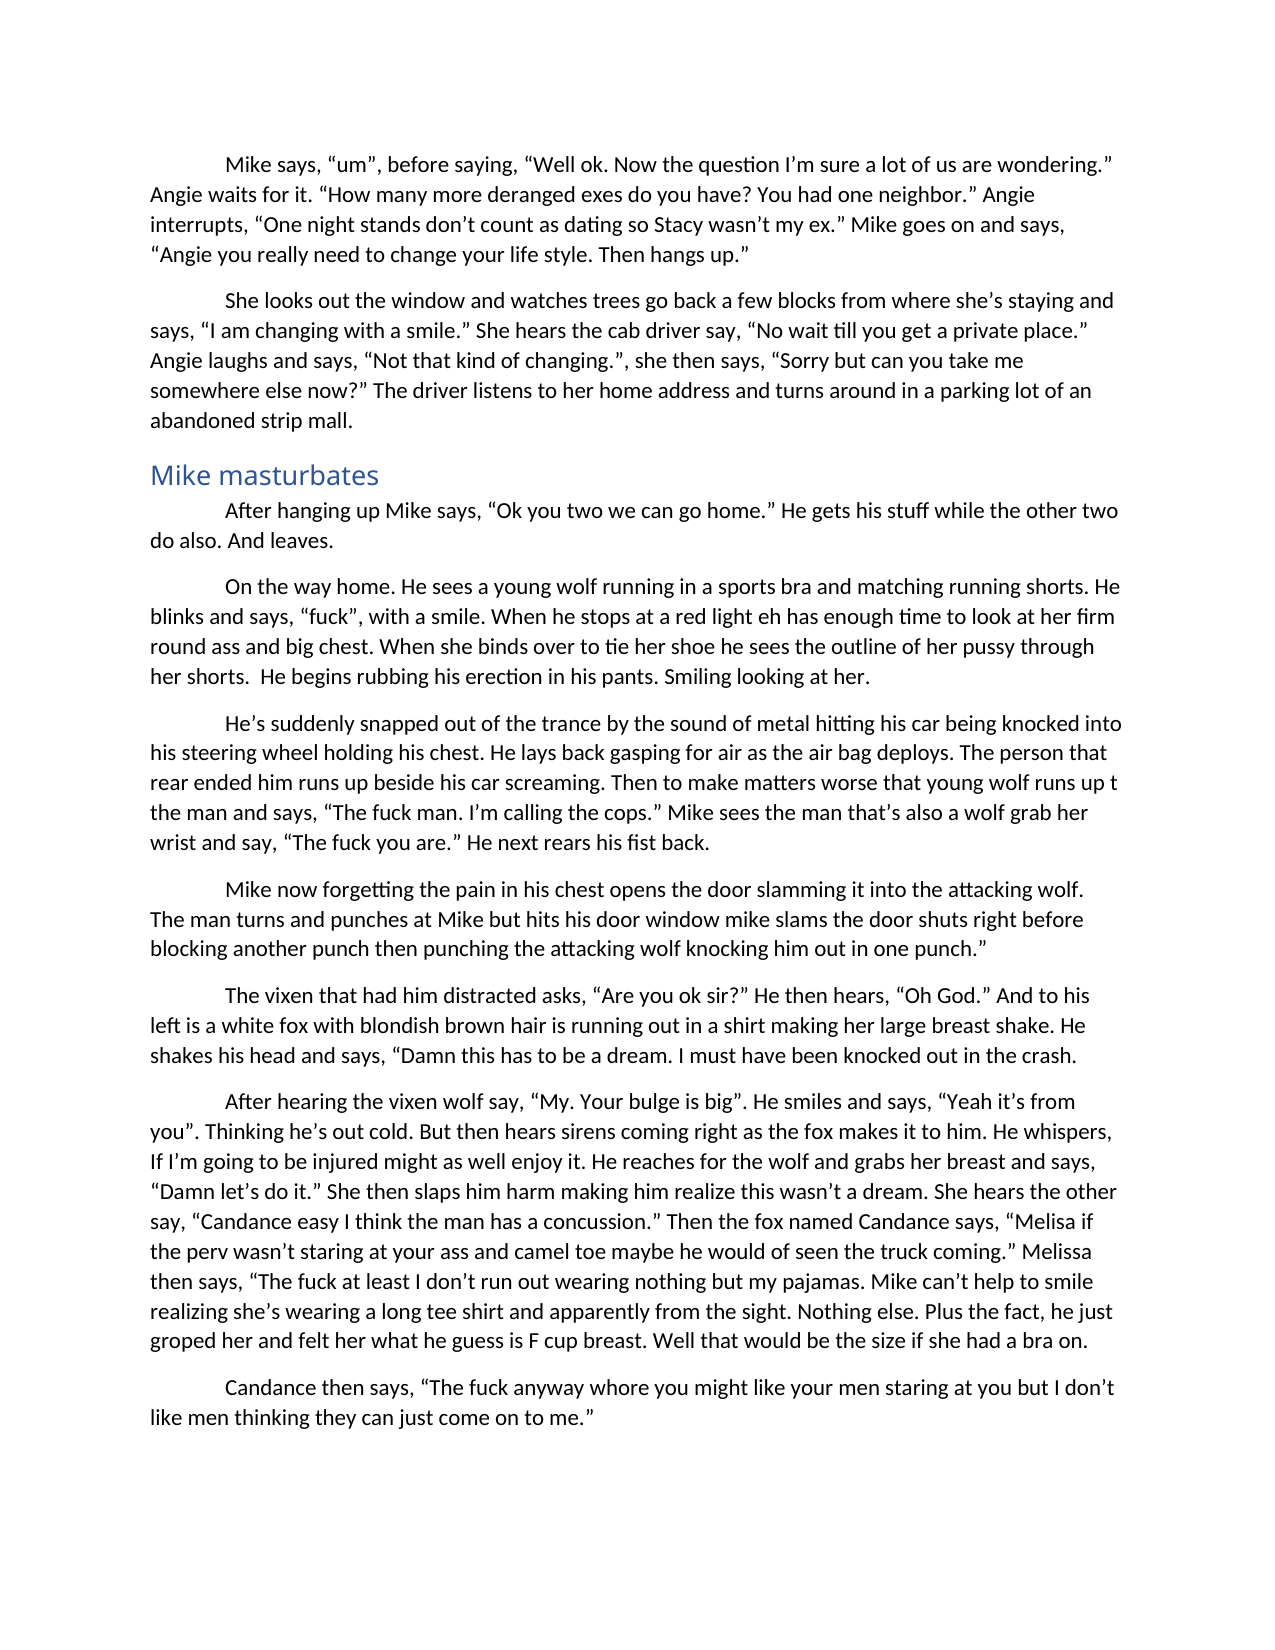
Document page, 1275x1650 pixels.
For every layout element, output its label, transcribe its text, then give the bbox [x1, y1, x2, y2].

text After hanging up Mike says, “Ok you two we can go home.” He gets his stuff while the other two do also. And leaves. [150, 496, 1125, 554]
text The vixen that had him distracted asks, “Are you ok sir?” He then hears, “Oh God.” And to his left is a white fox with blondish brown hair is running out in a shirt making her large breast shake. He shakes his head and says, “Damn this has to be a dream. I must have been knocked out in the crash. [150, 981, 1125, 1069]
text Mike says, “um”, before saying, “Well ok. Now the question I’m sure a lot of us are wondering.” Angie waits for it. “How many more deranged exes do you have? You had one neighbor.” Angie interrupts, “One night stands don’t count as dating so Stacy wasn’t my ex.” Mike goes on and says, “Angie you really need to change your life style. Then hangs up.” [150, 150, 1125, 268]
text He’s suddenly snapped out of the trance by the sound of metal hitting his car being knocked into his steering wheel holding his chest. He lays back gasping for air as the air bag deploys. The person that rear ended him runs up beside his car screaming. Then to make matters worse that young wolf runs up t the man and says, “The fuck man. I’m calling the cops.” Mike sees the man that’s also a wolf grab her wrist and say, “The fuck you are.” He next rears his fist back. [150, 709, 1125, 856]
text She looks out the window and watches trees go back a few blocks from where she’s staying and says, “I am changing with a smile.” She hears the cab driver say, “No wait till you get a private place.” Angie laughs and says, “Not that kind of changing.”, she then says, “Sorry but can you take me somewhere else now?” The driver listens to her home address and turns around in a parking lot of an abandoned strip mall. [150, 286, 1125, 434]
subtitle Mike masturbates [150, 457, 1125, 493]
text Mike now forgetting the pain in his chest opens the door slamming it into the attacking wolf. The man turns and punches at Mike but hits his door window mike slams the door shuts right before blocking another punch then punching the attacking wolf knocking him out in one punch.” [150, 875, 1125, 963]
text After hearing the vixen wolf say, “My. Your bulge is big”. He smiles and says, “Yeah it’s from you”. Thinking he’s out cold. But then hears sirens coming right as the fox makes it to him. He whispers, If I’m going to be injured might as well enjoy it. He reaches for the wolf and grabs her breast and says, “Damn let’s do it.” She then slaps him harm making him realize this wasn’t a dream. She hears the other say, “Candance easy I think the man has a concussion.” Then the fox named Candance says, “Melisa if the perv wasn’t staring at your ass and camel toe maybe he would of seen the truck coming.” Melissa then says, “The fuck at least I don’t run out wearing nothing but my pajamas. Mike can’t help to smile realizing she’s wearing a long tee shirt and apparently from the sight. Nothing else. Plus the fact, he just groped her and felt her what he guess is F cup breast. Well that would be the size if she had a bra on. [150, 1087, 1125, 1355]
text Candance then says, “The fuck anyway whore you might like your men staring at you but I don’t like men thinking they can just come on to me.” [150, 1373, 1125, 1431]
text On the way home. He sees a young wolf running in a sports bra and matching running shorts. He blinks and says, “fuck”, with a smile. When he stops at a red light eh has enough time to look at her firm round ass and big chest. When she binds over to tie her shoe he sees the outline of her pussy through her shorts. He begins rubbing his erection in his pants. Smiling looking at her. [150, 572, 1125, 690]
